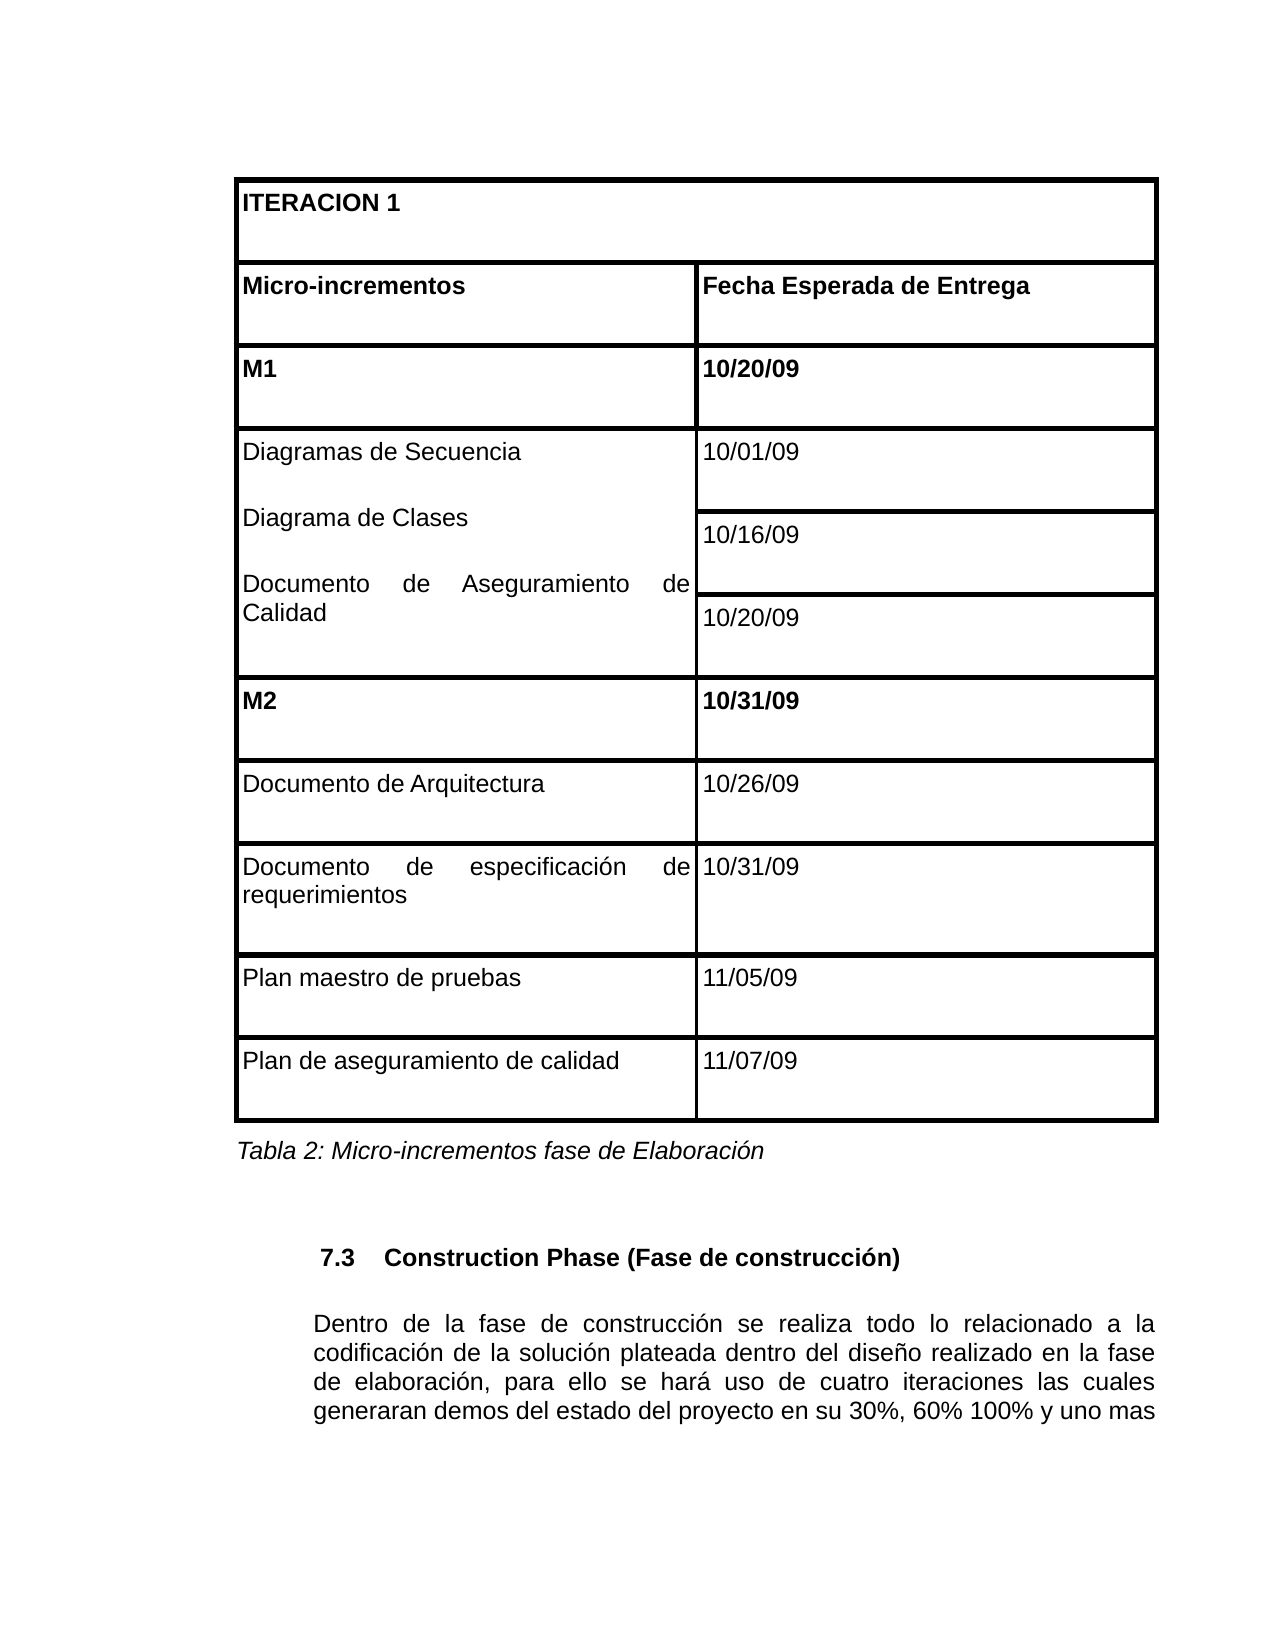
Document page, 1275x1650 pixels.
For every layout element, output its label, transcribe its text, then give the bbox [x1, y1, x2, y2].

table_cell 20/10/09 [699, 348, 1154, 426]
table_cell 31/10/09 [698, 680, 1154, 758]
table_cell 07/11/09 [698, 1040, 1154, 1118]
table_cell 20/10/09 [698, 597, 1154, 675]
table_cell Diagramas de Secuencia Diagrama de Clases Documento de Aseguramiento de Calidad [239, 431, 695, 675]
table_cell 26/10/09 [698, 763, 1154, 841]
table_cell M1 [239, 348, 694, 426]
table_header ITERACION 1 [239, 183, 1154, 260]
table_cell Micro-incrementos [239, 265, 694, 343]
table_cell 31/10/09 [698, 846, 1154, 952]
list Dentro de la fase de construcción se realiza todo lo relacionado a la codificación de la solución plateada dentro del diseño realizado en la fase de elaboración, para ello se hará uso de cuatro iteraciones las cuales generaran demos del estado del proyecto en su 30%, 60% 100% y uno mas [313, 1309, 1157, 1424]
text Tabla 2: Micro-incrementos fase de Elaboración [236, 1136, 1157, 1164]
table_cell Plan de aseguramiento de calidad [239, 1040, 695, 1118]
table_cell 05/11/09 [698, 958, 1154, 1035]
table_cell M2 [239, 680, 695, 758]
table_cell Plan maestro de pruebas [239, 958, 695, 1035]
table_cell Fecha Esperada de Entrega [699, 265, 1154, 343]
table_cell Documento de Arquitectura [239, 763, 695, 841]
table_cell 16/10/09 [698, 514, 1154, 592]
table_cell Documento de especificación de requerimientos [239, 846, 695, 952]
table_cell 01/10/09 [698, 431, 1154, 509]
list Construction Phase (Fase de construcción) [313, 1243, 1157, 1272]
